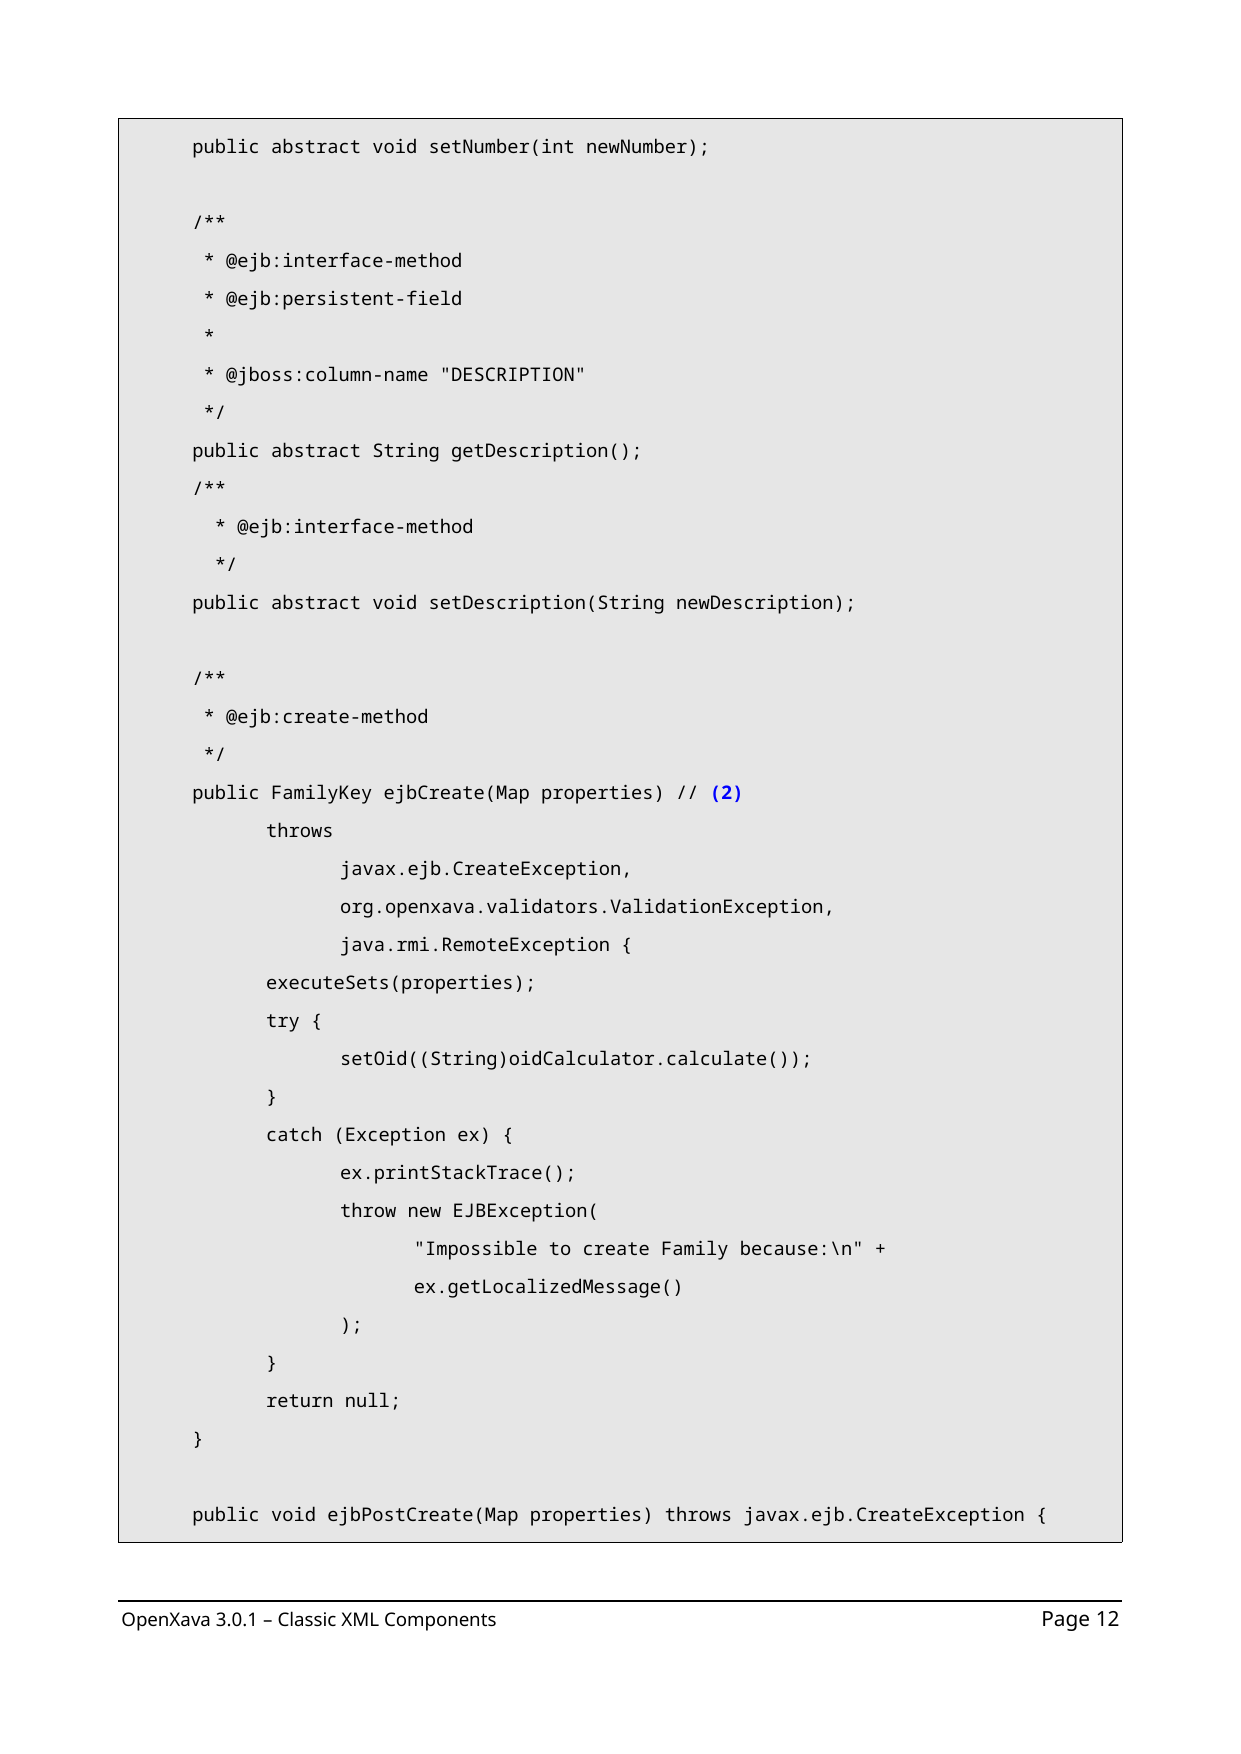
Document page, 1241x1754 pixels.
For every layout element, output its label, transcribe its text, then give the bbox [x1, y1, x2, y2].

text executeSets(properties); [119, 954, 1122, 993]
text */ [119, 726, 1122, 764]
text /** [119, 194, 1122, 232]
text ex.printStackTrace(); [119, 1145, 1122, 1183]
text } [119, 1069, 1122, 1107]
text javax.ejb.CreateException, [119, 841, 1122, 878]
text "Impossible to create Family because:\n" + [119, 1221, 1122, 1259]
text * @ejb:create-method [119, 688, 1122, 726]
text */ [119, 536, 1122, 574]
text java.rmi.RemoteException { [119, 917, 1122, 954]
text try { [119, 993, 1122, 1031]
text public abstract void setDescription(String newDescription); [119, 574, 1122, 612]
text ex.getLocalizedMessage() [119, 1259, 1122, 1297]
text /** [119, 460, 1122, 498]
text public void ejbPostCreate(Map properties) throws javax.ejb.CreateException { [119, 1487, 1122, 1542]
text return null; [119, 1373, 1122, 1411]
text throws [119, 802, 1122, 841]
text /** [119, 650, 1122, 688]
text throw new EJBException( [119, 1183, 1122, 1221]
text setOid((String)oidCalculator.calculate()); [119, 1031, 1122, 1069]
text public abstract String getDescription(); [119, 422, 1122, 460]
text } [119, 1335, 1122, 1373]
text * @ejb:interface-method [119, 232, 1122, 270]
text ); [119, 1297, 1122, 1335]
text */ [119, 384, 1122, 422]
text org.openxava.validators.ValidationException, [119, 878, 1122, 917]
text * @ejb:persistent-field [119, 270, 1122, 308]
text * @ejb:interface-method [119, 498, 1122, 536]
text * @jboss:column-name "DESCRIPTION" [119, 346, 1122, 384]
text } [119, 1411, 1122, 1449]
text catch (Exception ex) { [119, 1107, 1122, 1145]
text public abstract void setNumber(int newNumber); [119, 119, 1122, 156]
text * [119, 308, 1122, 346]
text public FamilyKey ejbCreate(Map properties) // (2) [119, 764, 1122, 802]
